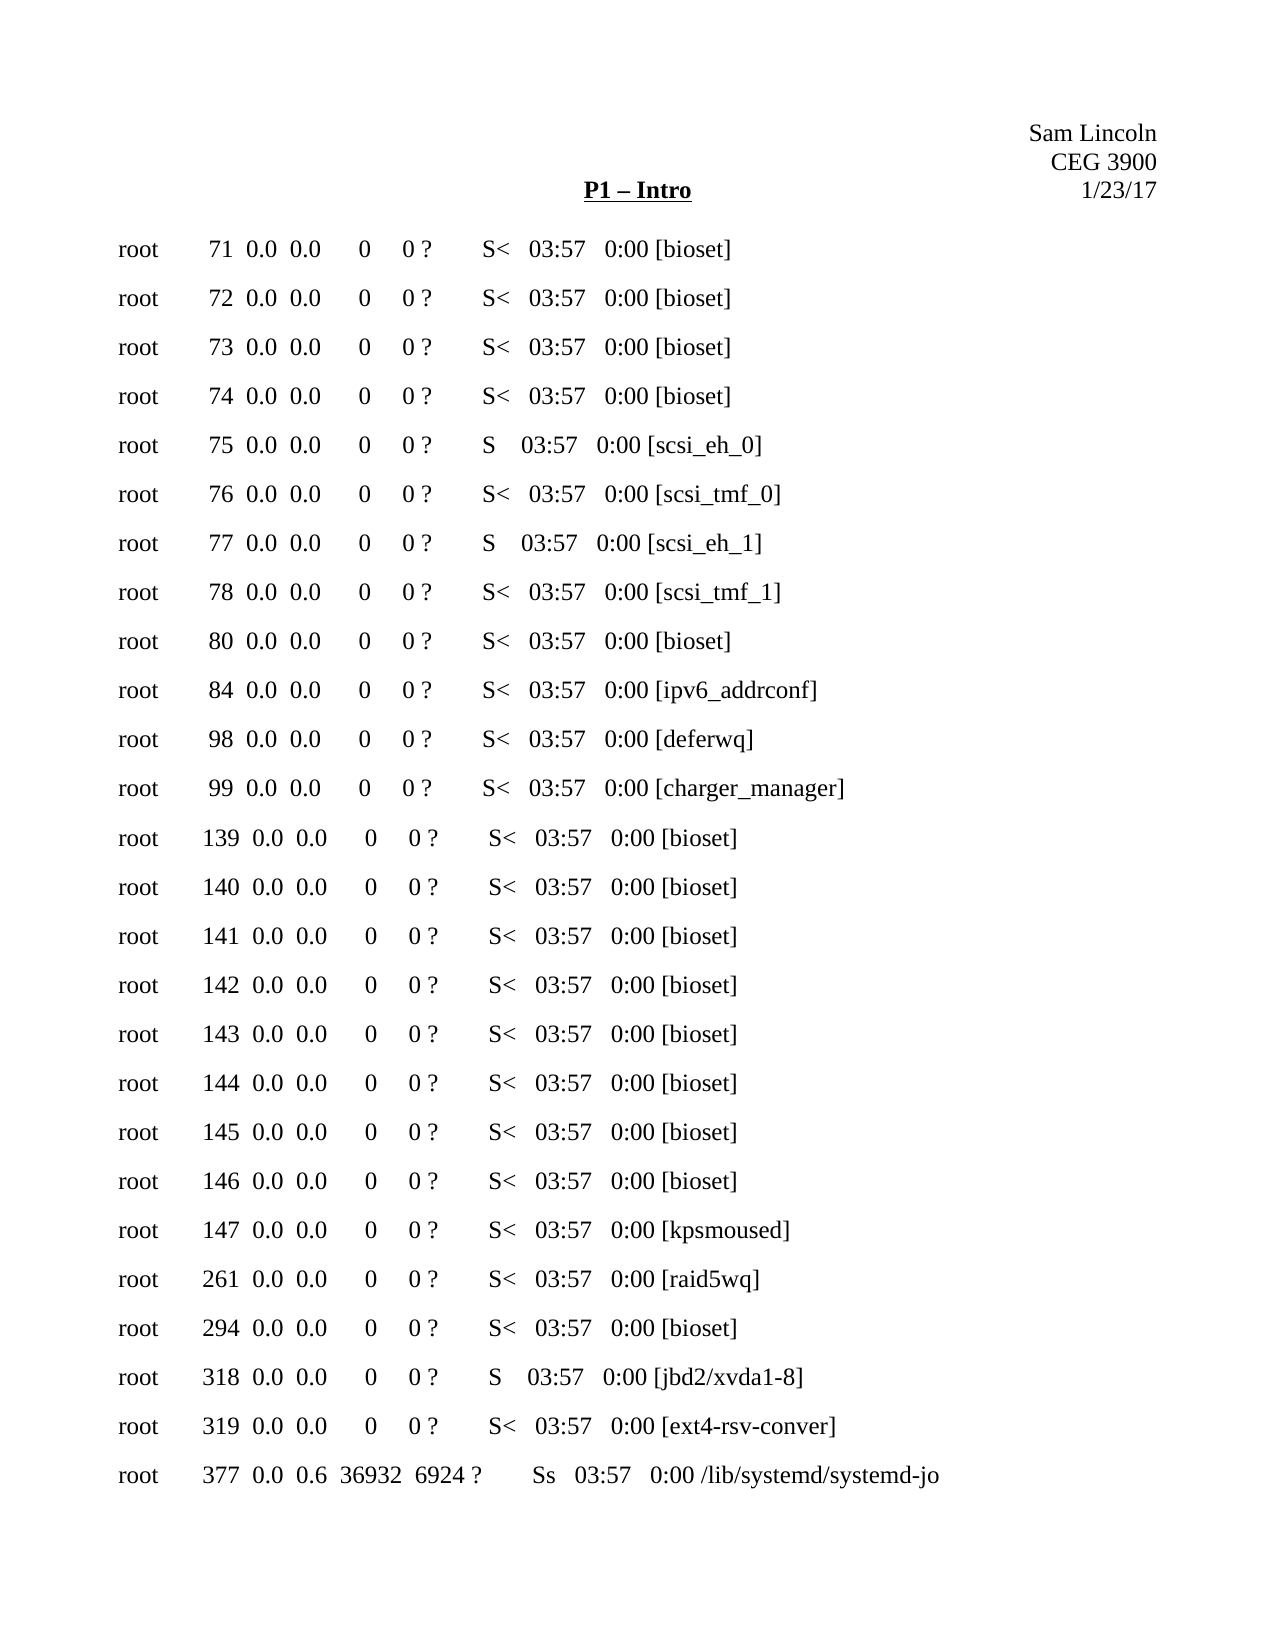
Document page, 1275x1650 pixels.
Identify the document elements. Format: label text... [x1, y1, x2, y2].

text root 294 0.0 0.0 0 0 ? S< 03:57 0:00 [bioset] [118, 1313, 1157, 1342]
text root 144 0.0 0.0 0 0 ? S< 03:57 0:00 [bioset] [118, 1068, 1157, 1097]
text root 140 0.0 0.0 0 0 ? S< 03:57 0:00 [bioset] [118, 872, 1157, 900]
text root 146 0.0 0.0 0 0 ? S< 03:57 0:00 [bioset] [118, 1166, 1157, 1195]
text root 84 0.0 0.0 0 0 ? S< 03:57 0:00 [ipv6_addrconf] [118, 675, 1157, 704]
text root 147 0.0 0.0 0 0 ? S< 03:57 0:00 [kpsmoused] [118, 1215, 1157, 1244]
text root 72 0.0 0.0 0 0 ? S< 03:57 0:00 [bioset] [118, 283, 1157, 312]
text root 143 0.0 0.0 0 0 ? S< 03:57 0:00 [bioset] [118, 1019, 1157, 1048]
text root 78 0.0 0.0 0 0 ? S< 03:57 0:00 [scsi_tmf_1] [118, 577, 1157, 606]
text root 145 0.0 0.0 0 0 ? S< 03:57 0:00 [bioset] [118, 1117, 1157, 1146]
text root 71 0.0 0.0 0 0 ? S< 03:57 0:00 [bioset] [118, 234, 1157, 263]
text root 141 0.0 0.0 0 0 ? S< 03:57 0:00 [bioset] [118, 921, 1157, 949]
text root 377 0.0 0.6 36932 6924 ? Ss 03:57 0:00 /lib/systemd/systemd-jo [118, 1460, 1157, 1489]
text root 319 0.0 0.0 0 0 ? S< 03:57 0:00 [ext4-rsv-conver] [118, 1411, 1157, 1440]
text root 74 0.0 0.0 0 0 ? S< 03:57 0:00 [bioset] [118, 381, 1157, 410]
text root 77 0.0 0.0 0 0 ? S 03:57 0:00 [scsi_eh_1] [118, 528, 1157, 557]
text root 261 0.0 0.0 0 0 ? S< 03:57 0:00 [raid5wq] [118, 1264, 1157, 1293]
text root 73 0.0 0.0 0 0 ? S< 03:57 0:00 [bioset] [118, 332, 1157, 361]
text root 76 0.0 0.0 0 0 ? S< 03:57 0:00 [scsi_tmf_0] [118, 479, 1157, 508]
text root 98 0.0 0.0 0 0 ? S< 03:57 0:00 [deferwq] [118, 724, 1157, 753]
text root 139 0.0 0.0 0 0 ? S< 03:57 0:00 [bioset] [118, 823, 1157, 851]
text root 142 0.0 0.0 0 0 ? S< 03:57 0:00 [bioset] [118, 970, 1157, 998]
text root 80 0.0 0.0 0 0 ? S< 03:57 0:00 [bioset] [118, 626, 1157, 655]
text root 99 0.0 0.0 0 0 ? S< 03:57 0:00 [charger_manager] [118, 773, 1157, 802]
text root 75 0.0 0.0 0 0 ? S 03:57 0:00 [scsi_eh_0] [118, 430, 1157, 459]
text root 318 0.0 0.0 0 0 ? S 03:57 0:00 [jbd2/xvda1-8] [118, 1362, 1157, 1391]
